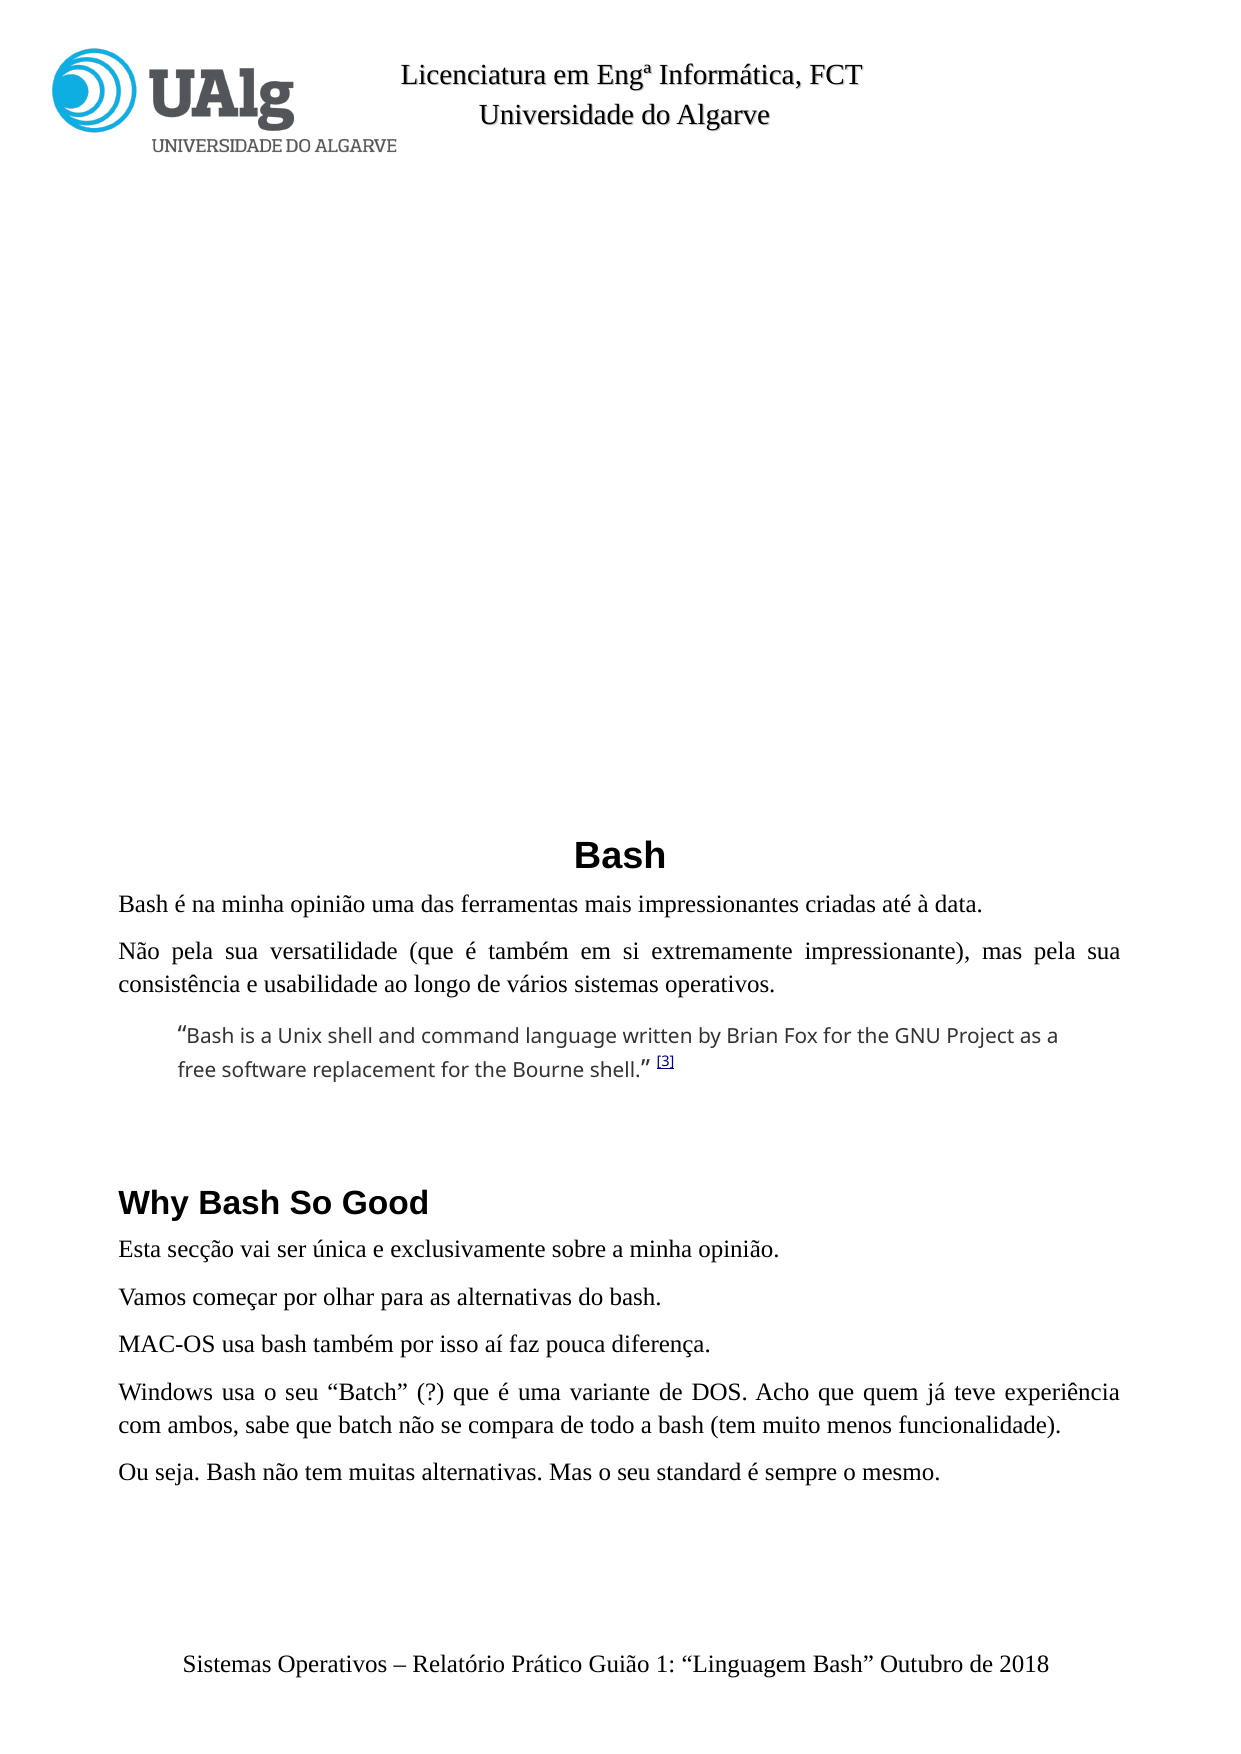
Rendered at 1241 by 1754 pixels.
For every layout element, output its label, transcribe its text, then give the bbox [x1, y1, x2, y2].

subtitle Why Bash So Good [118, 1183, 1122, 1222]
text Vamos começar por olhar para as alternativas do bash. [118, 1282, 1122, 1310]
picture [40, 36, 397, 153]
text Ou seja. Bash não tem muitas alternativas. Mas o seu standard é sempre o mesmo. [118, 1457, 1122, 1486]
text Esta secção vai ser única e exclusivamente sobre a minha opinião. [118, 1234, 1122, 1263]
text Bash é na minha opinião uma das ferramentas mais impressionantes criadas até à data. [118, 889, 1122, 917]
text Windows usa o seu “Batch” (?) que é uma variante de DOS. Acho que quem já teve experiência com ambos, sabe que batch não se compara de todo a bash (tem muito menos funcionalidade). [118, 1377, 1122, 1439]
text MAC-OS usa bash também por isso aí faz pouca diferença. [118, 1329, 1122, 1358]
text “Bash is a Unix shell and command language written by Brian Fox for the GNU Project as a free software replacement for the Bourne shell.” [3] [177, 1017, 1063, 1085]
subtitle Bash [118, 832, 1122, 876]
text Não pela sua versatilidade (que é também em si extremamente impressionante), mas pela sua consistência e usabilidade ao longo de vários sistemas operativos. [118, 936, 1122, 998]
